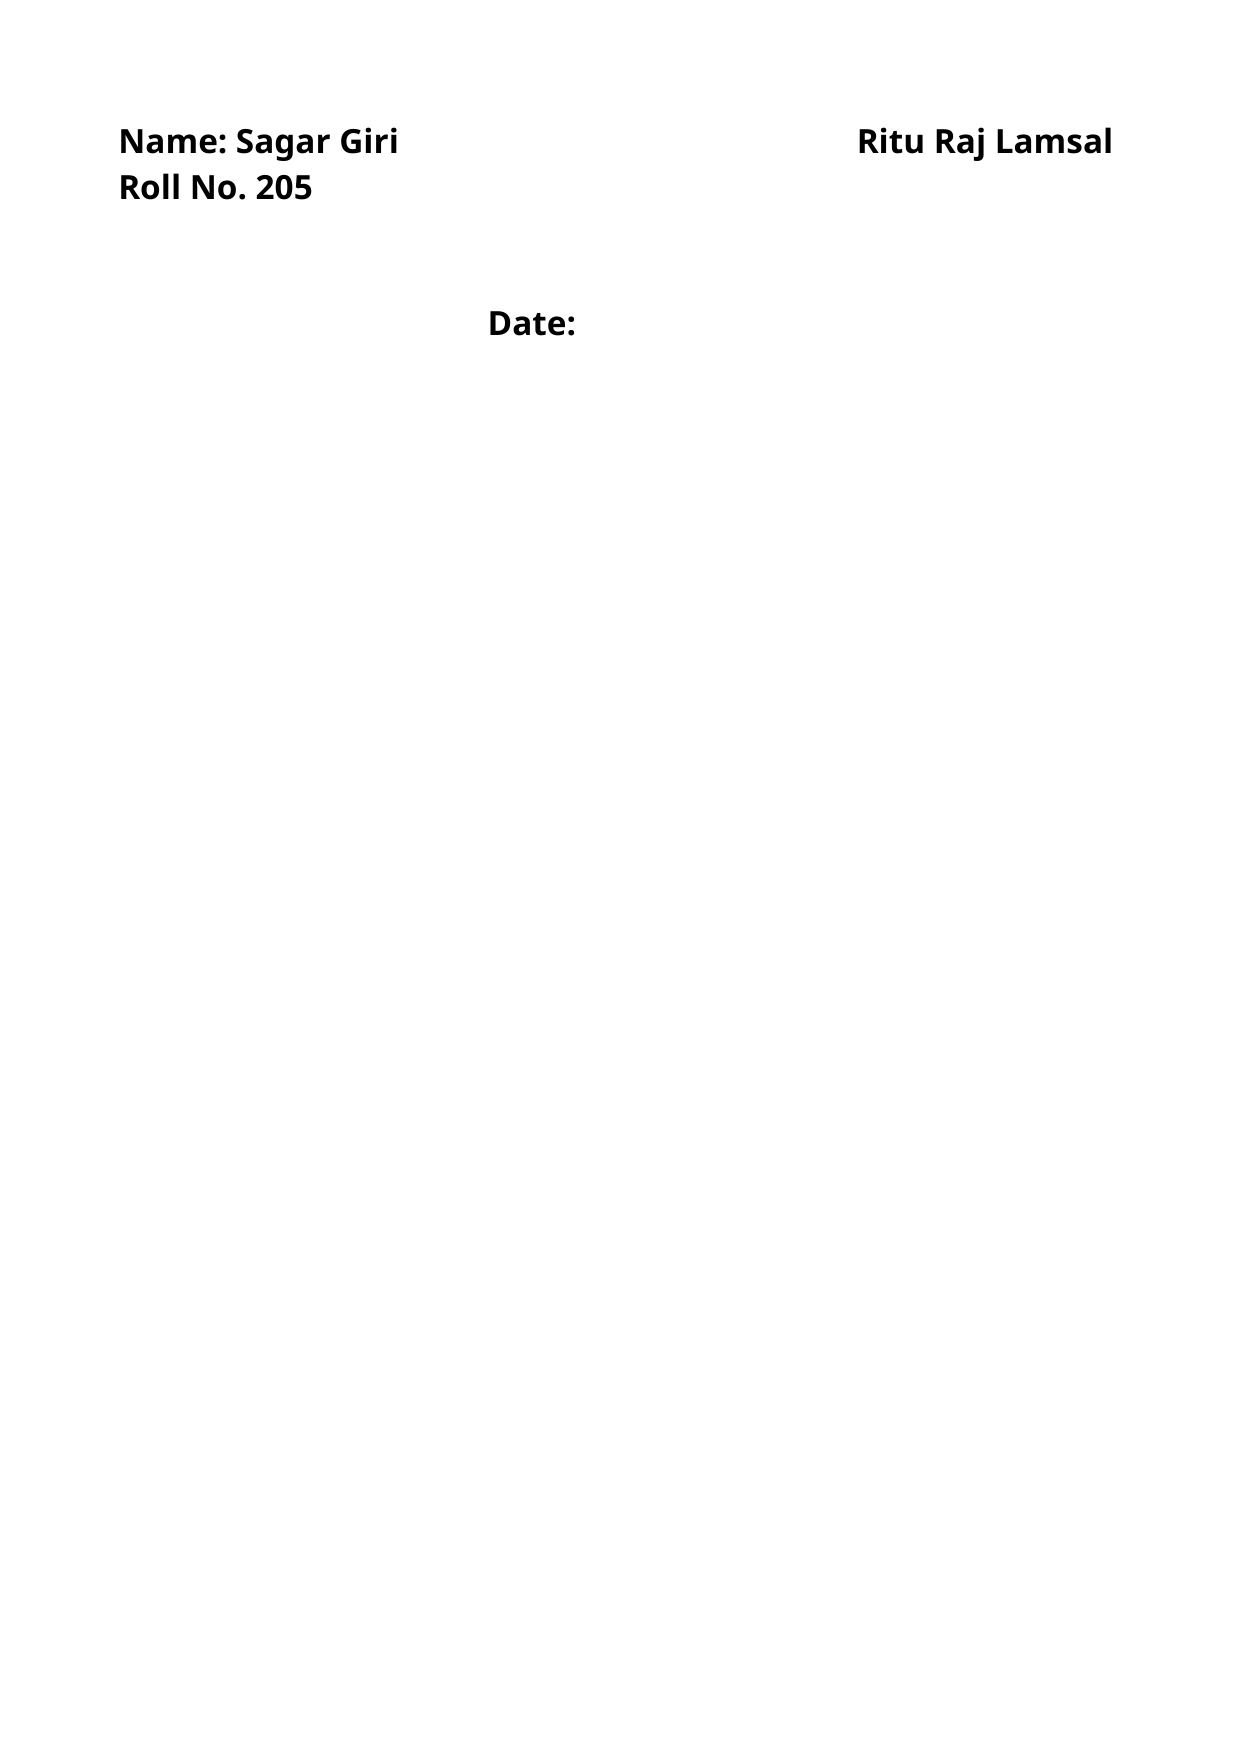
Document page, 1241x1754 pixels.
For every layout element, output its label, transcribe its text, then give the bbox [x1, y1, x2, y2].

text Date: [118, 300, 1122, 345]
text Name: Sagar Giri Ritu Raj Lamsal [118, 118, 1122, 163]
text Roll No. 205 [118, 163, 1122, 209]
